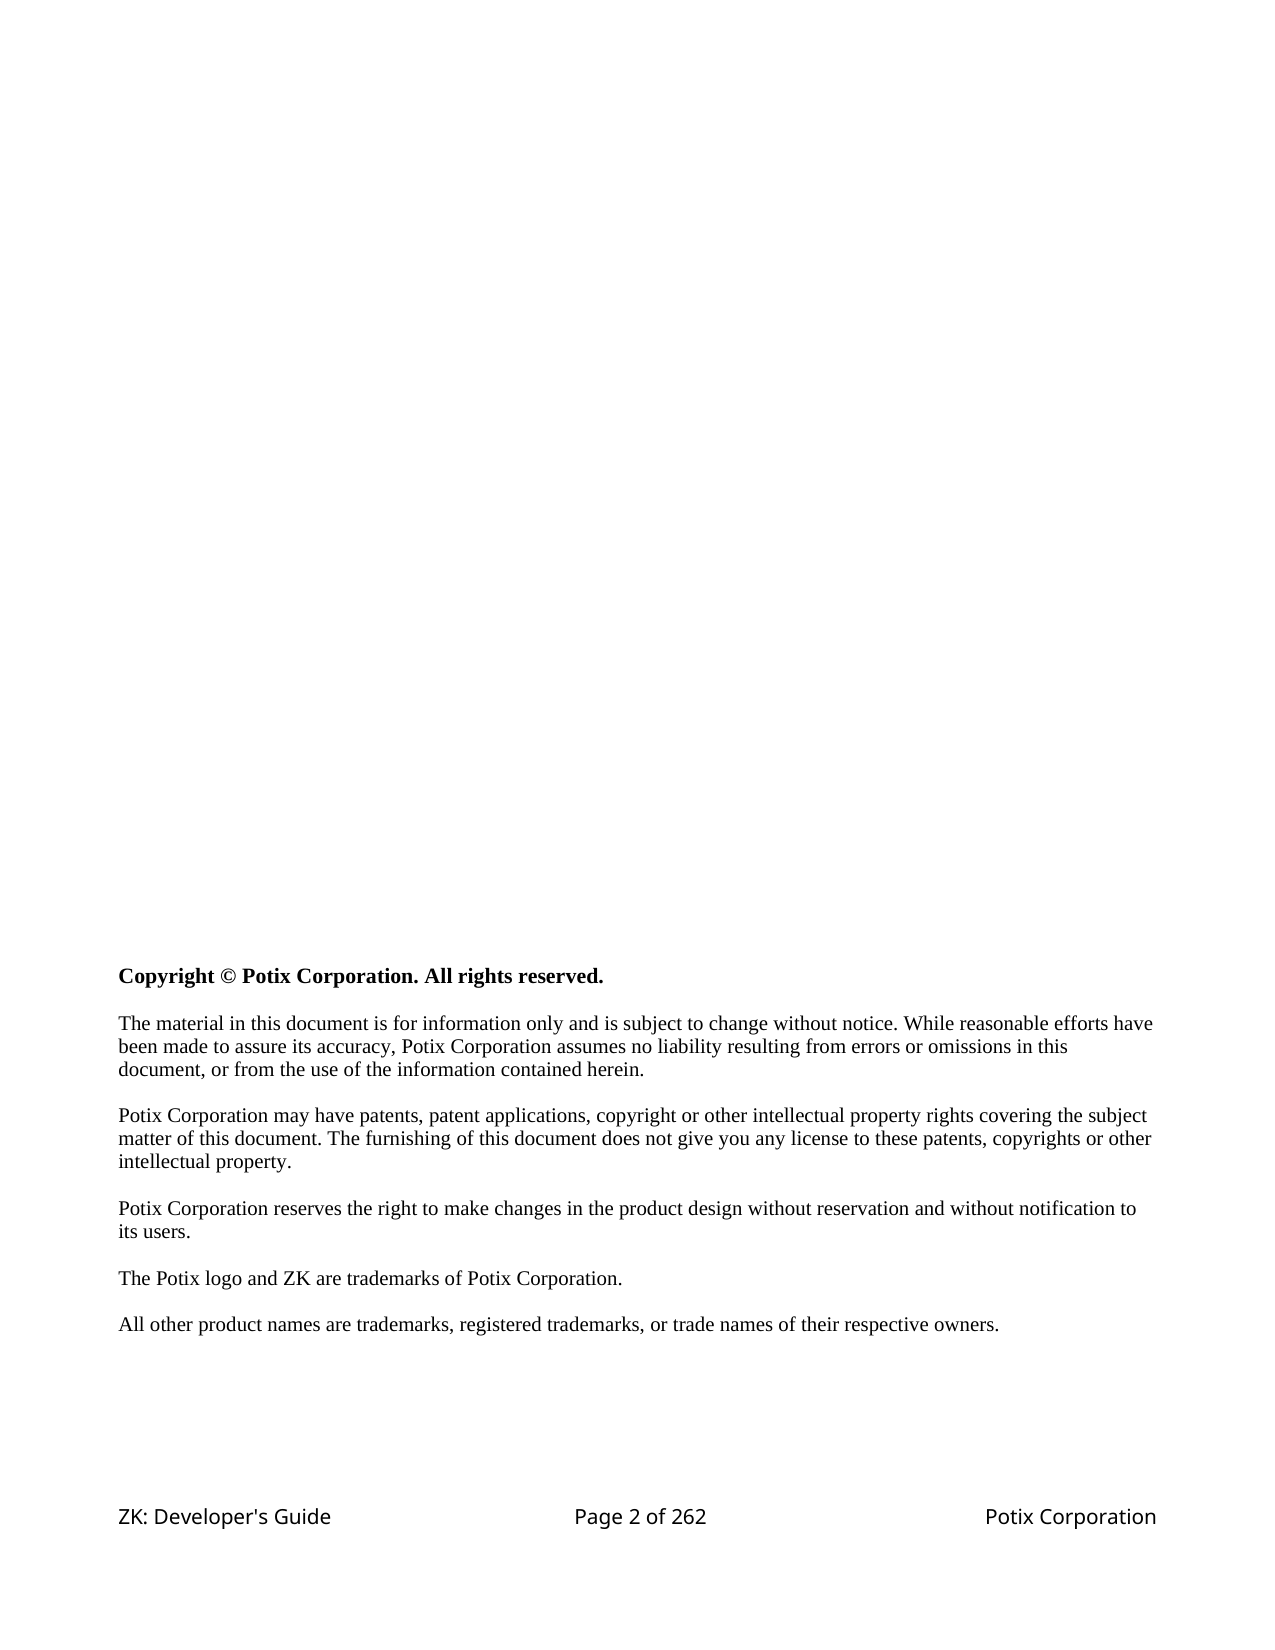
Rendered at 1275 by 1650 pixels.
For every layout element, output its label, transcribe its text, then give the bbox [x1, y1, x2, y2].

text Potix Corporation may have patents, patent applications, copyright or other intellectual property rights covering the subject matter of this document. The furnishing of this document does not give you any license to these patents, copyrights or other intellectual property. [118, 1104, 1157, 1173]
text The Potix logo and ZK are trademarks of Potix Corporation. [118, 1267, 1157, 1289]
text Potix Corporation reserves the right to make changes in the product design without reservation and without notification to its users. [118, 1197, 1157, 1243]
text The material in this document is for information only and is subject to change without notice. While reasonable efforts have been made to assure its accuracy, Potix Corporation assumes no liability resulting from errors or omissions in this document, or from the use of the information contained herein. [118, 1011, 1157, 1081]
text All other product names are trademarks, registered trademarks, or trade names of their respective owners. [118, 1313, 1157, 1336]
text Copyright © Potix Corporation. All rights reserved. [118, 963, 1157, 988]
